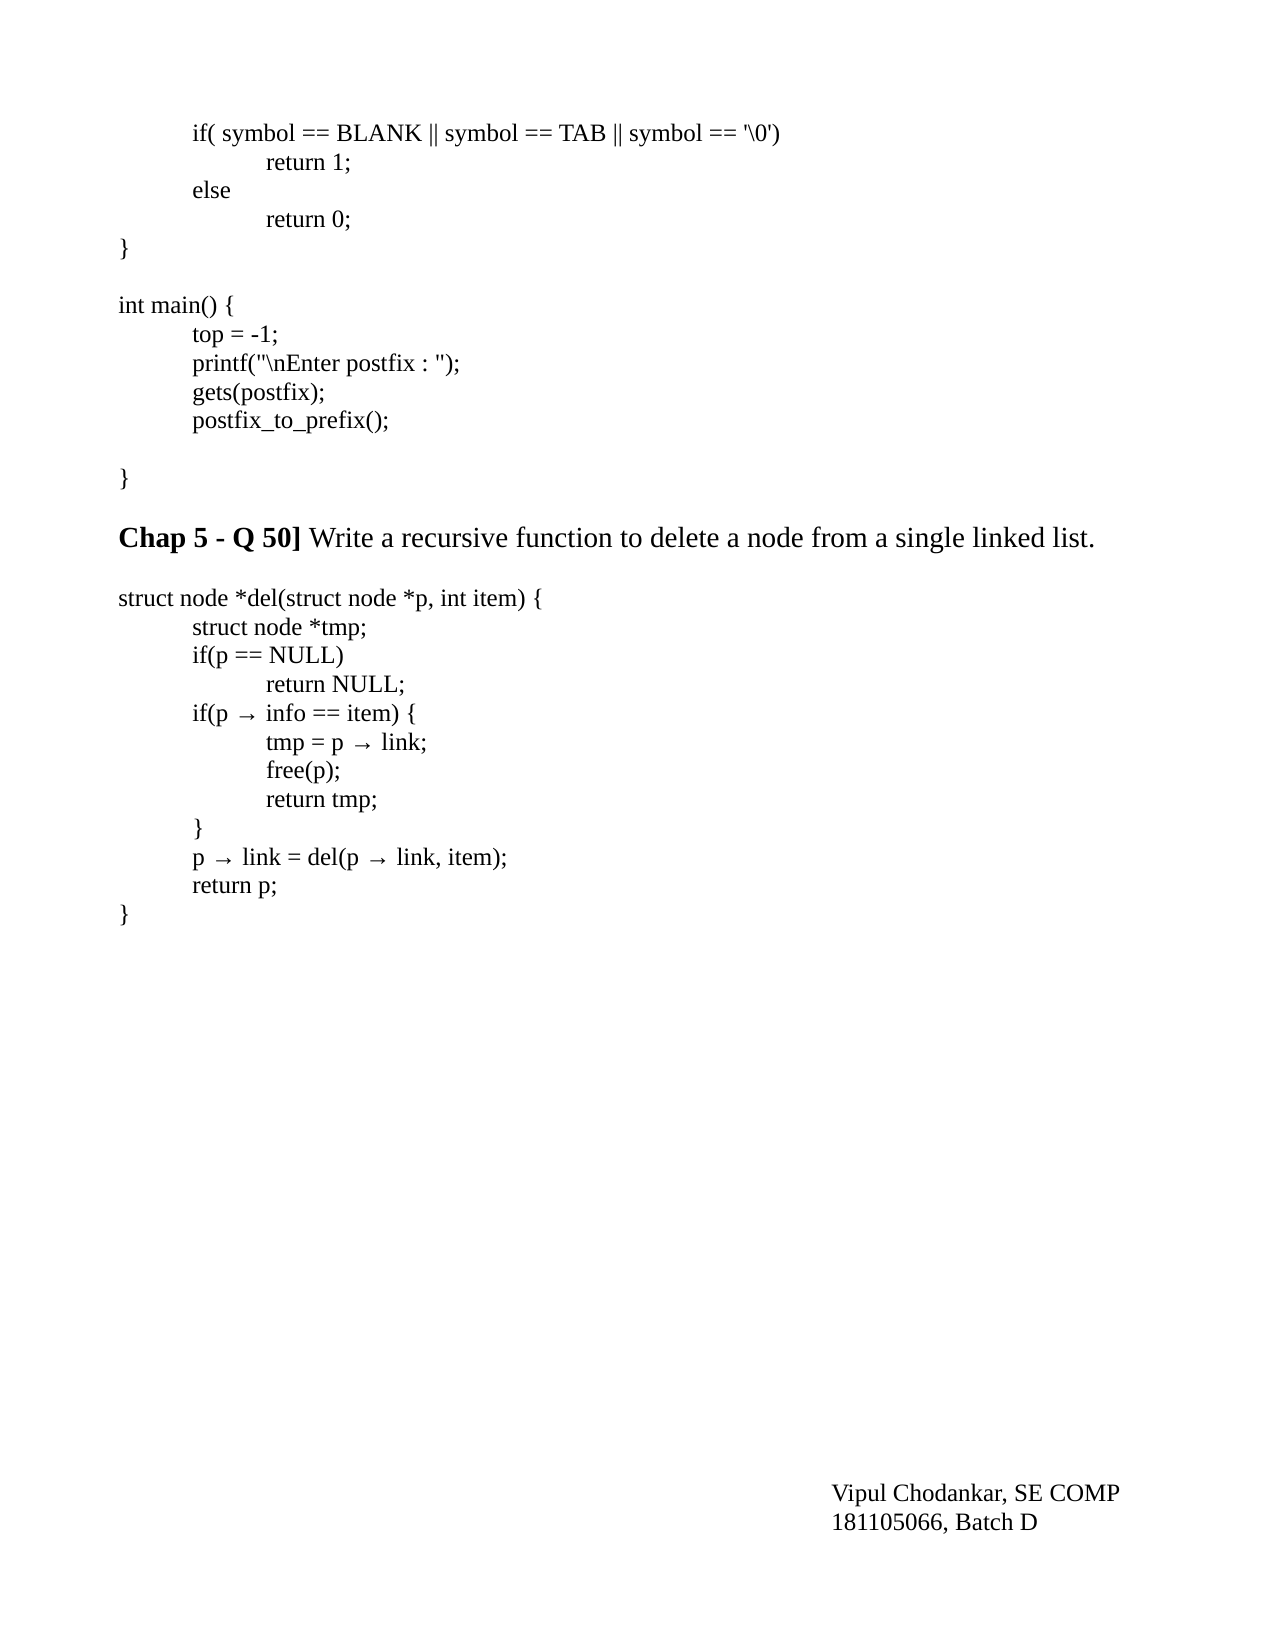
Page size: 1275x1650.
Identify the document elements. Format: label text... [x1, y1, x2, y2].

text return tmp; [118, 784, 1157, 813]
text return 1; [118, 147, 1157, 176]
text return p; [118, 870, 1157, 899]
text } [118, 233, 1157, 262]
text tmp = p → link; [118, 727, 1157, 755]
text p → link = del(p → link, item); [118, 842, 1157, 870]
text printf("\nEnter postfix : "); [118, 348, 1157, 377]
text return 0; [118, 204, 1157, 233]
text free(p); [118, 755, 1157, 784]
text } [118, 813, 1157, 842]
text int main() { [118, 291, 1157, 319]
text postfix_to_prefix(); [118, 406, 1157, 434]
text else [118, 176, 1157, 204]
text if( symbol == BLANK || symbol == TAB || symbol == '\0') [118, 118, 1157, 147]
text struct node *tmp; [118, 612, 1157, 640]
text Chap 5 - Q 50] Write a recursive function to delete a node from a single linked list. [118, 521, 1157, 554]
text if(p → info == item) { [118, 698, 1157, 727]
text } [118, 899, 1157, 928]
text struct node *del(struct node *p, int item) { [118, 583, 1157, 612]
text top = -1; [118, 319, 1157, 348]
text return NULL; [118, 669, 1157, 698]
text gets(postfix); [118, 377, 1157, 406]
text } [118, 463, 1157, 492]
text if(p == NULL) [118, 640, 1157, 669]
